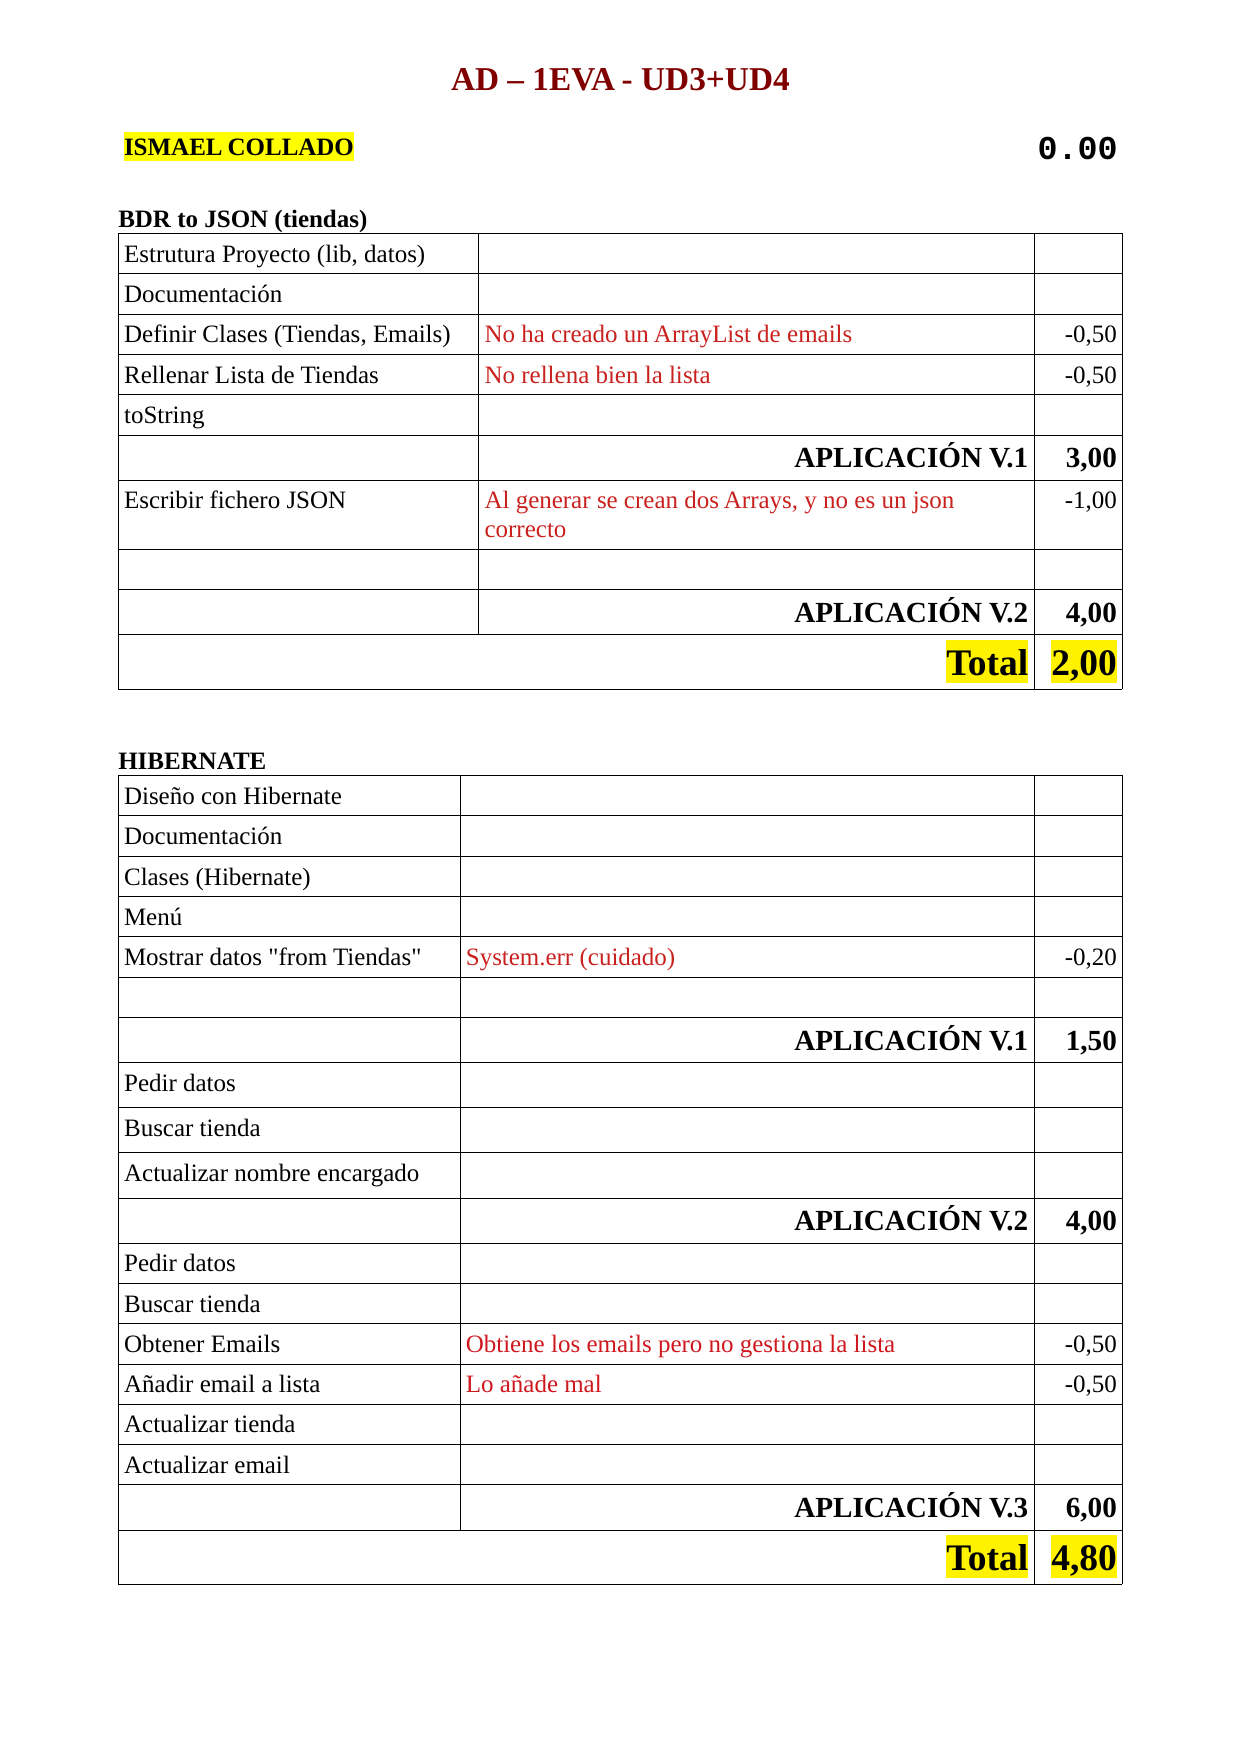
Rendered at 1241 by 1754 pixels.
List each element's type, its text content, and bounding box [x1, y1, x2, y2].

table_cell [461, 857, 1034, 896]
table_cell Lo añade mal [461, 1365, 1034, 1404]
text HIBERNATE [118, 746, 1122, 775]
table_cell [1035, 857, 1122, 896]
table_cell 6,00 [1035, 1485, 1122, 1529]
table_cell [461, 1108, 1034, 1152]
table_cell Menú [119, 897, 460, 936]
table_cell [119, 590, 478, 634]
table_cell [1035, 274, 1122, 313]
table_cell Actualizar nombre encargado [119, 1153, 460, 1197]
table_cell toString [119, 395, 478, 434]
table_cell 4,00 [1035, 590, 1122, 634]
table_cell [479, 274, 1034, 313]
table_cell Actualizar tienda [119, 1405, 460, 1444]
table_cell [461, 1284, 1034, 1323]
table_cell -0,20 [1035, 937, 1122, 977]
text BDR to JSON (tiendas) [118, 204, 1122, 233]
table_cell Al generar se crean dos Arrays, y no es un json correcto [479, 481, 1034, 549]
table_cell [1035, 1405, 1122, 1444]
table_header [461, 776, 1034, 815]
table_cell [479, 395, 1034, 434]
table_cell [1035, 1244, 1122, 1283]
table_cell Documentación [119, 816, 460, 856]
table_cell 4,00 [1035, 1199, 1122, 1242]
table_cell Mostrar datos "from Tiendas" [119, 937, 460, 977]
table_cell -0,50 [1035, 1365, 1122, 1404]
table_cell -0,50 [1035, 315, 1122, 354]
table_cell APLICACIÓN V.1 [479, 436, 1034, 479]
table_cell APLICACIÓN V.2 [479, 590, 1034, 634]
table_cell 1,50 [1035, 1018, 1122, 1062]
table_cell Total [119, 1531, 1034, 1584]
table_header Diseño con Hibernate [119, 776, 460, 815]
table_cell APLICACIÓN V.2 [461, 1199, 1034, 1242]
table_cell 2,00 [1035, 635, 1122, 689]
table_cell [119, 978, 460, 1017]
table_cell [119, 1018, 460, 1062]
table_header 6,80 [974, 126, 1123, 175]
table_cell No rellena bien la lista [479, 355, 1034, 394]
table_cell -0,50 [1035, 1324, 1122, 1363]
table_cell [119, 436, 478, 479]
table_header Estrutura Proyecto (lib, datos) [119, 234, 478, 273]
table_cell [1035, 897, 1122, 936]
table_cell Documentación [119, 274, 478, 313]
table_cell [461, 1063, 1034, 1107]
table_cell [461, 1244, 1034, 1283]
table_cell [1035, 1445, 1122, 1484]
table_header [1035, 234, 1122, 273]
table_cell Obtener Emails [119, 1324, 460, 1363]
table_cell Pedir datos [119, 1244, 460, 1283]
table_cell System.err (cuidado) [461, 937, 1034, 977]
table_cell [461, 897, 1034, 936]
table_cell [1035, 1153, 1122, 1197]
table_cell Total [119, 635, 1034, 689]
table_cell Escribir fichero JSON [119, 481, 478, 549]
table_cell [479, 550, 1034, 589]
table_cell [119, 1485, 460, 1529]
table_cell No ha creado un ArrayList de emails [479, 315, 1034, 354]
table_cell Actualizar email [119, 1445, 460, 1484]
table_cell [1035, 1108, 1122, 1152]
table_cell Buscar tienda [119, 1284, 460, 1323]
table_cell -1,00 [1035, 481, 1122, 549]
text AD – 1EVA - UD3+UD4 [118, 59, 1122, 97]
table_cell [461, 1405, 1034, 1444]
table_cell [1035, 1284, 1122, 1323]
table_cell Obtiene los emails pero no gestiona la lista [461, 1324, 1034, 1363]
table_cell [1035, 1063, 1122, 1107]
table_cell Definir Clases (Tiendas, Emails) [119, 315, 478, 354]
table_header [1035, 776, 1122, 815]
table_cell -0,50 [1035, 355, 1122, 394]
table_cell [1035, 978, 1122, 1017]
table_cell Clases (Hibernate) [119, 857, 460, 896]
table_cell [1035, 550, 1122, 589]
table_cell APLICACIÓN V.1 [461, 1018, 1034, 1062]
table_cell Pedir datos [119, 1063, 460, 1107]
table_cell Rellenar Lista de Tiendas [119, 355, 478, 394]
table_cell 4,80 [1035, 1531, 1122, 1584]
table_cell [1035, 395, 1122, 434]
table_header [479, 234, 1034, 273]
table_cell APLICACIÓN V.3 [461, 1485, 1034, 1529]
table_cell [461, 978, 1034, 1017]
table_cell [119, 1199, 460, 1242]
table_cell [461, 1153, 1034, 1197]
table_header ISMAEL COLLADO [118, 126, 974, 175]
table_cell Añadir email a lista [119, 1365, 460, 1404]
table_cell 3,00 [1035, 436, 1122, 479]
table_cell [119, 550, 478, 589]
table_cell [461, 816, 1034, 856]
table_cell [461, 1445, 1034, 1484]
table_cell [1035, 816, 1122, 856]
table_cell Buscar tienda [119, 1108, 460, 1152]
